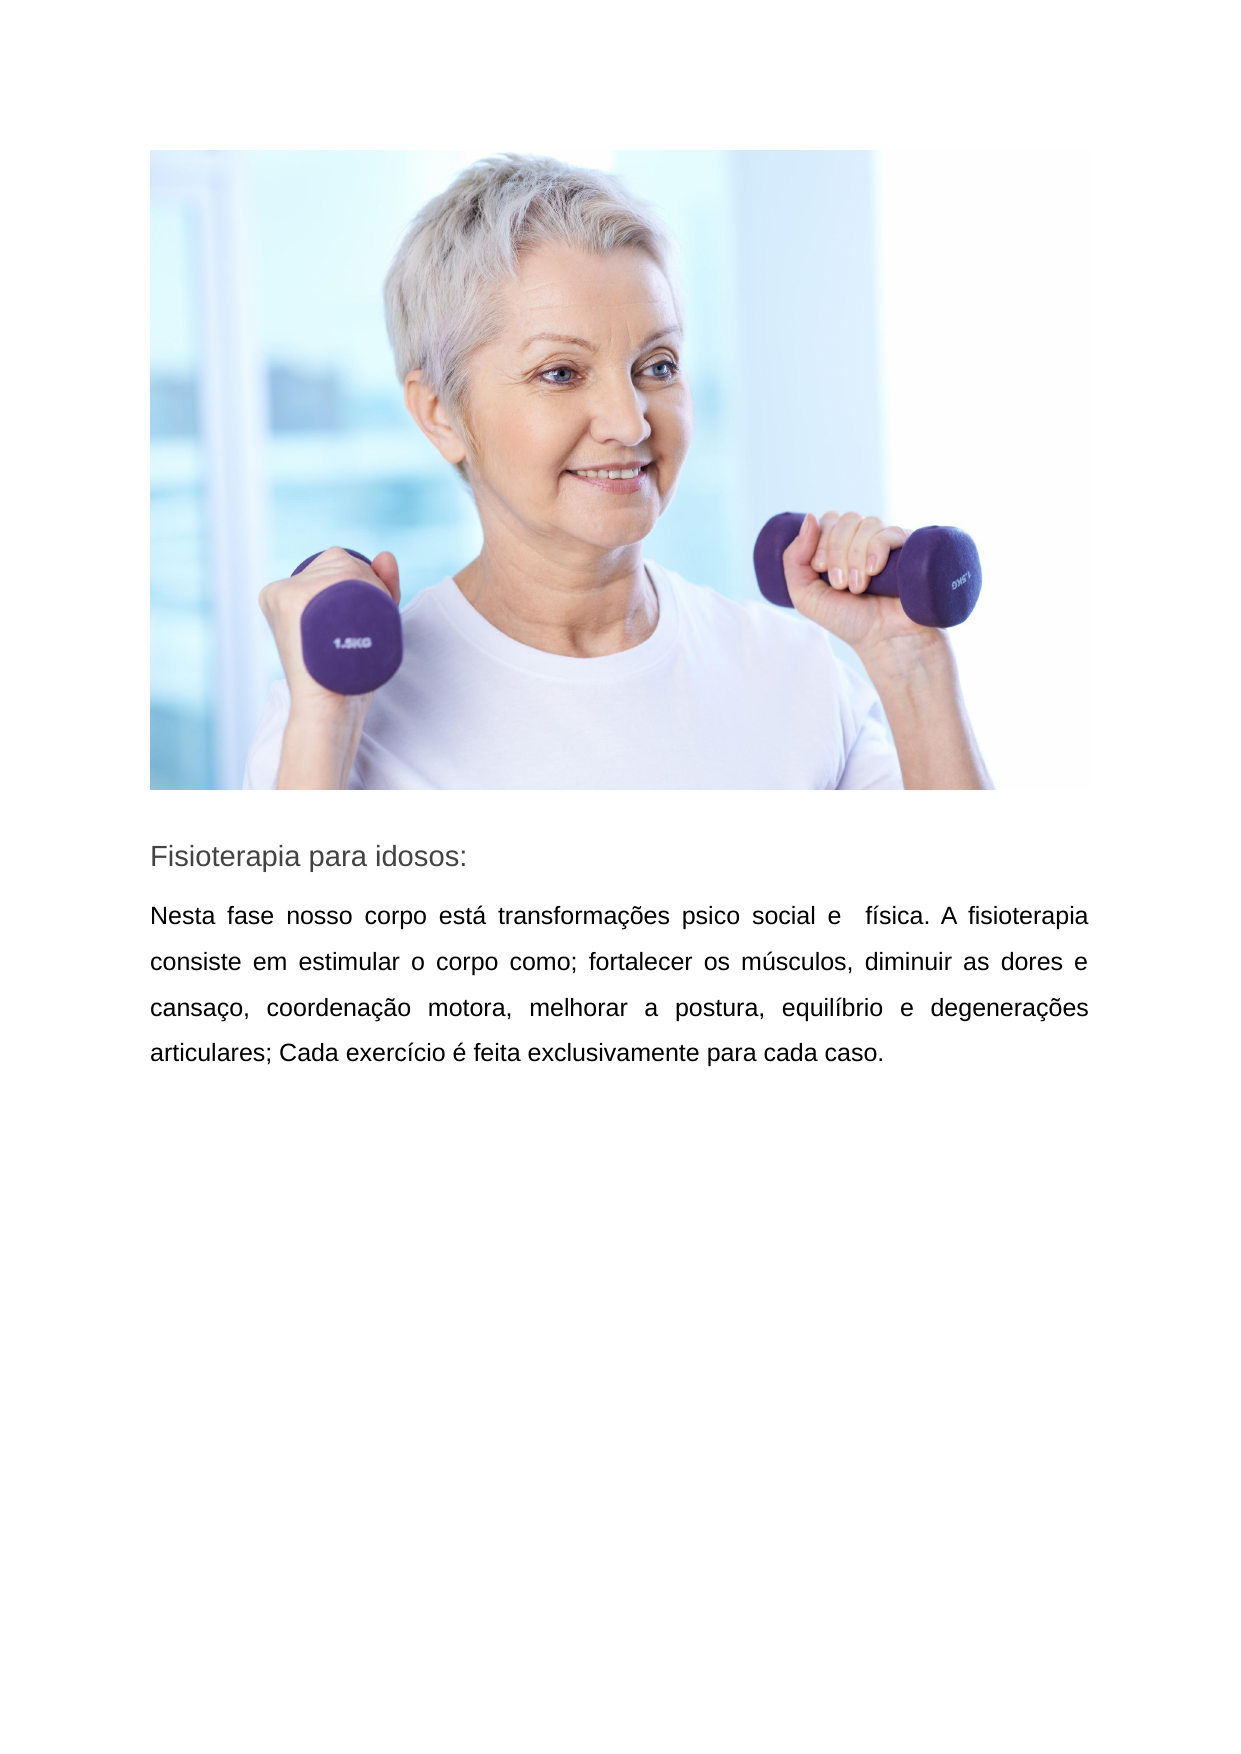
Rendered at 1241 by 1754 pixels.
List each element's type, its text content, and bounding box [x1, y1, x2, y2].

subtitle Fisioterapia para idosos: [150, 839, 1090, 872]
text Nesta fase nosso corpo está transformações psico social e física. A fisioterapia consiste em estimular o corpo como; fortalecer os músculos, diminuir as dores e cansaço, coordenação motora, melhorar a postura, equilíbrio e degenerações articulares; Cada exercício é feita exclusivamente para cada caso. [150, 901, 1090, 1067]
picture [150, 150, 1091, 790]
